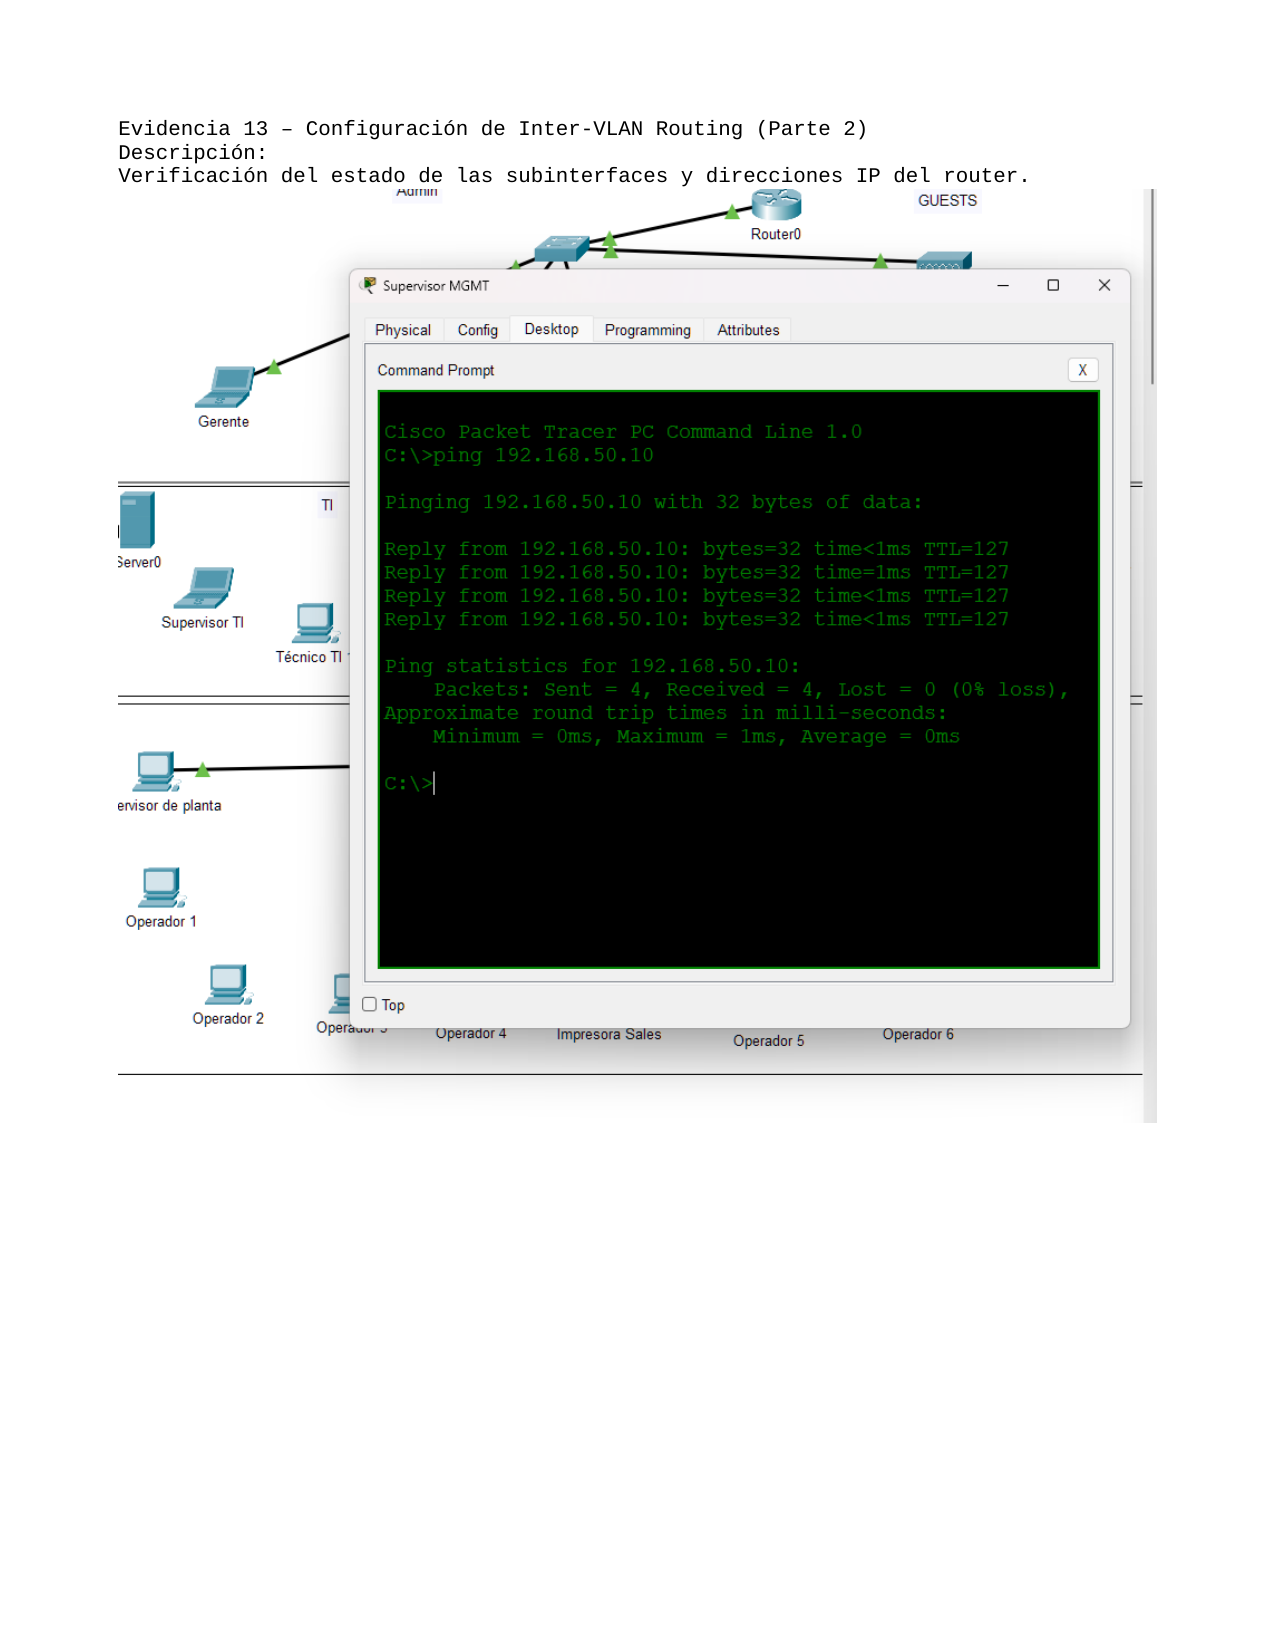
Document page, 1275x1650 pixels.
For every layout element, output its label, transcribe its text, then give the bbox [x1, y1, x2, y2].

text Descripción: Verificación del estado de las subinterfaces y direcciones IP del router. [118, 142, 1157, 189]
text Evidencia 13 – Configuración de Inter-VLAN Routing (Parte 2) [118, 118, 1157, 142]
picture [118, 189, 1157, 1123]
